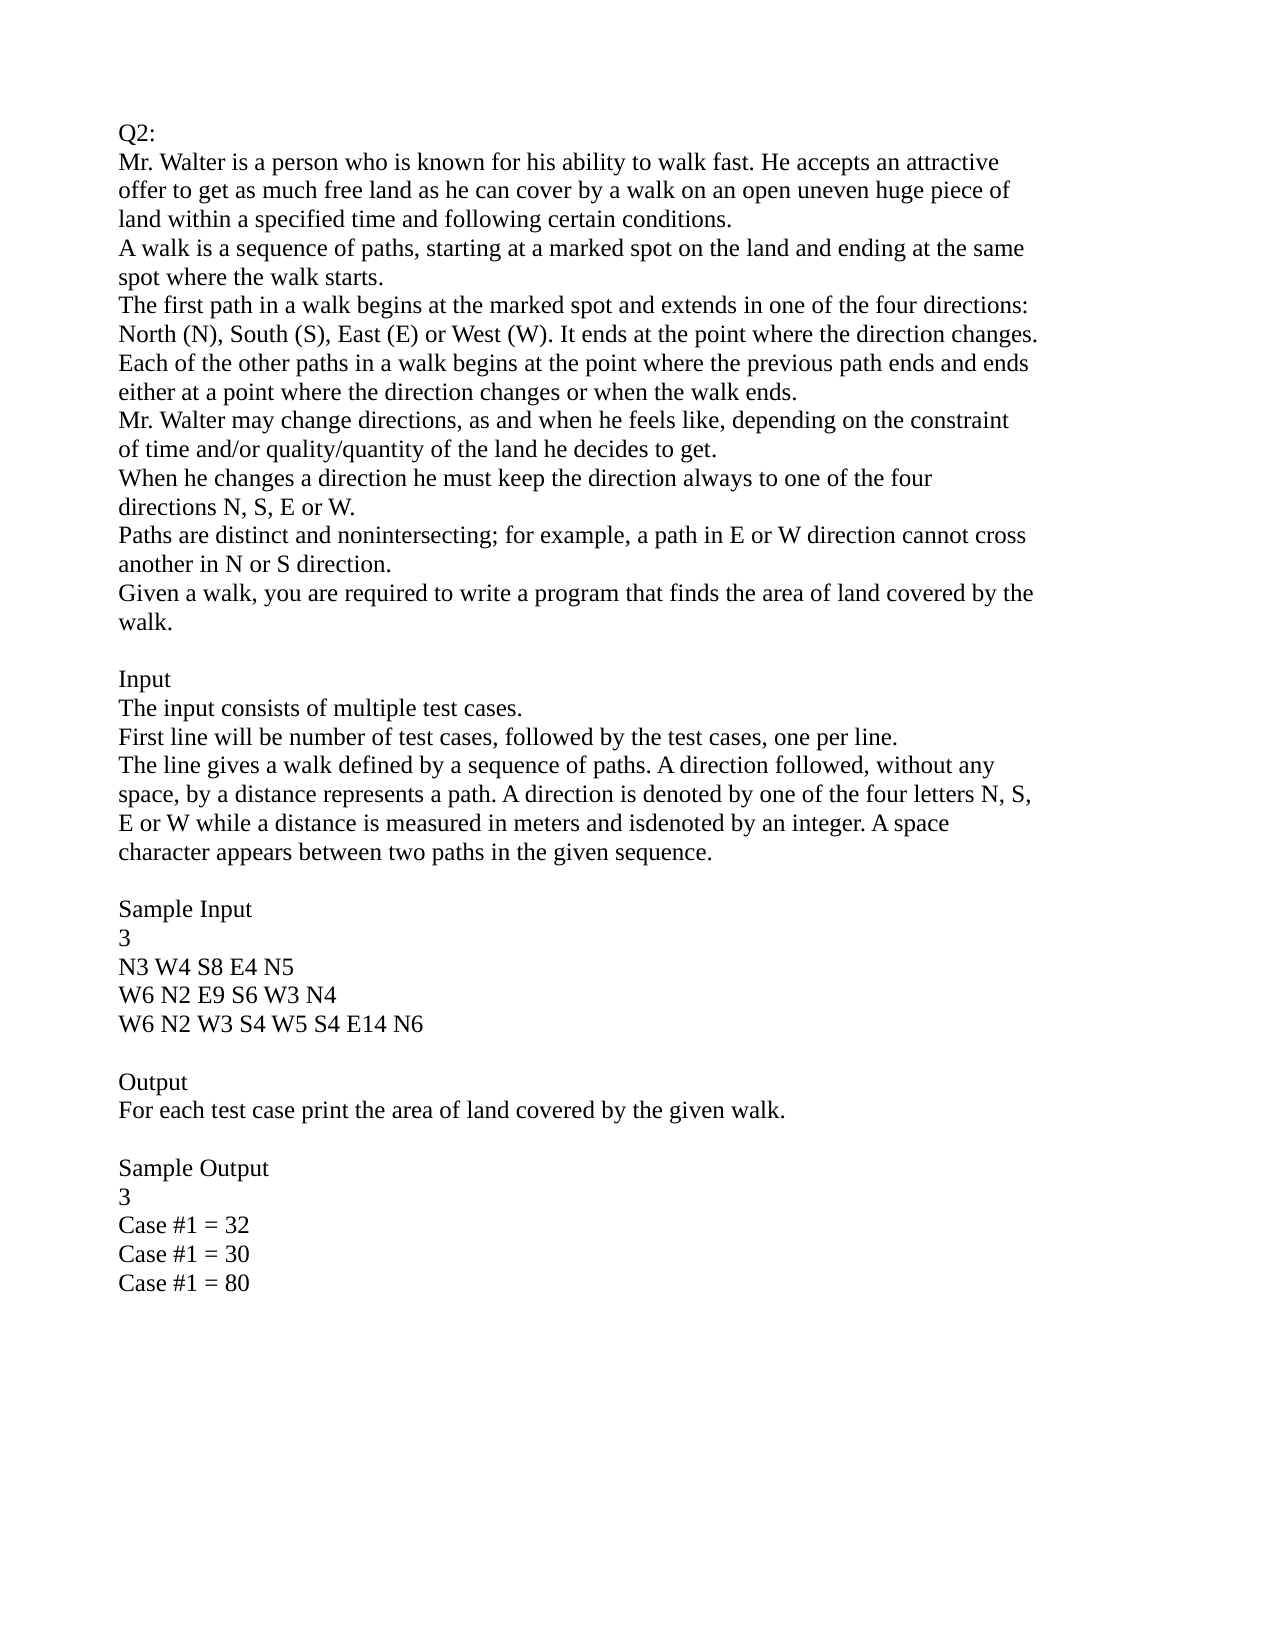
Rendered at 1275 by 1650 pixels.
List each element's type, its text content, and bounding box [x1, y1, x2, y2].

text Paths are distinct and nonintersecting; for example, a path in E or W direction cannot cross [118, 521, 1157, 549]
text Mr. Walter is a person who is known for his ability to walk fast. He accepts an attractive [118, 147, 1157, 176]
text Each of the other paths in a walk begins at the point where the previous path ends and ends [118, 348, 1157, 377]
text Q2: [118, 118, 1157, 147]
text 3 [118, 923, 1157, 952]
text A walk is a sequence of paths, starting at a marked spot on the land and ending at the same [118, 233, 1157, 262]
text walk. [118, 607, 1157, 636]
text Sample Input [118, 894, 1157, 923]
text W6 N2 W3 S4 W5 S4 E14 N6 [118, 1009, 1157, 1038]
text North (N), South (S), East (E) or West (W). It ends at the point where the direction changes. [118, 319, 1157, 348]
text Case #1 = 32 [118, 1211, 1157, 1239]
text spot where the walk starts. [118, 262, 1157, 291]
text The input consists of multiple test cases. [118, 693, 1157, 722]
text For each test case print the area of land covered by the given walk. [118, 1096, 1157, 1124]
text Case #1 = 30 [118, 1239, 1157, 1268]
text land within a specified time and following certain conditions. [118, 204, 1157, 233]
text N3 W4 S8 E4 N5 [118, 952, 1157, 981]
text W6 N2 E9 S6 W3 N4 [118, 981, 1157, 1009]
text 3 [118, 1182, 1157, 1211]
text Input [118, 664, 1157, 693]
text Output [118, 1067, 1157, 1096]
text offer to get as much free land as he can cover by a walk on an open uneven huge piece of [118, 176, 1157, 204]
text Case #1 = 80 [118, 1268, 1157, 1297]
text of time and/or quality/quantity of the land he decides to get. [118, 434, 1157, 463]
text First line will be number of test cases, followed by the test cases, one per line. [118, 722, 1157, 751]
text Given a walk, you are required to write a program that finds the area of land covered by the [118, 578, 1157, 607]
text When he changes a direction he must keep the direction always to one of the four [118, 463, 1157, 492]
text The line gives a walk defined by a sequence of paths. A direction followed, without any [118, 751, 1157, 779]
text space, by a distance represents a path. A direction is denoted by one of the four letters N, S, [118, 779, 1157, 808]
text either at a point where the direction changes or when the walk ends. [118, 377, 1157, 406]
text Mr. Walter may change directions, as and when he feels like, depending on the constraint [118, 406, 1157, 434]
text Sample Output [118, 1153, 1157, 1182]
text E or W while a distance is measured in meters and isdenoted by an integer. A space [118, 808, 1157, 837]
text The first path in a walk begins at the marked spot and extends in one of the four directions: [118, 291, 1157, 319]
text character appears between two paths in the given sequence. [118, 837, 1157, 866]
text directions N, S, E or W. [118, 492, 1157, 521]
text another in N or S direction. [118, 549, 1157, 578]
